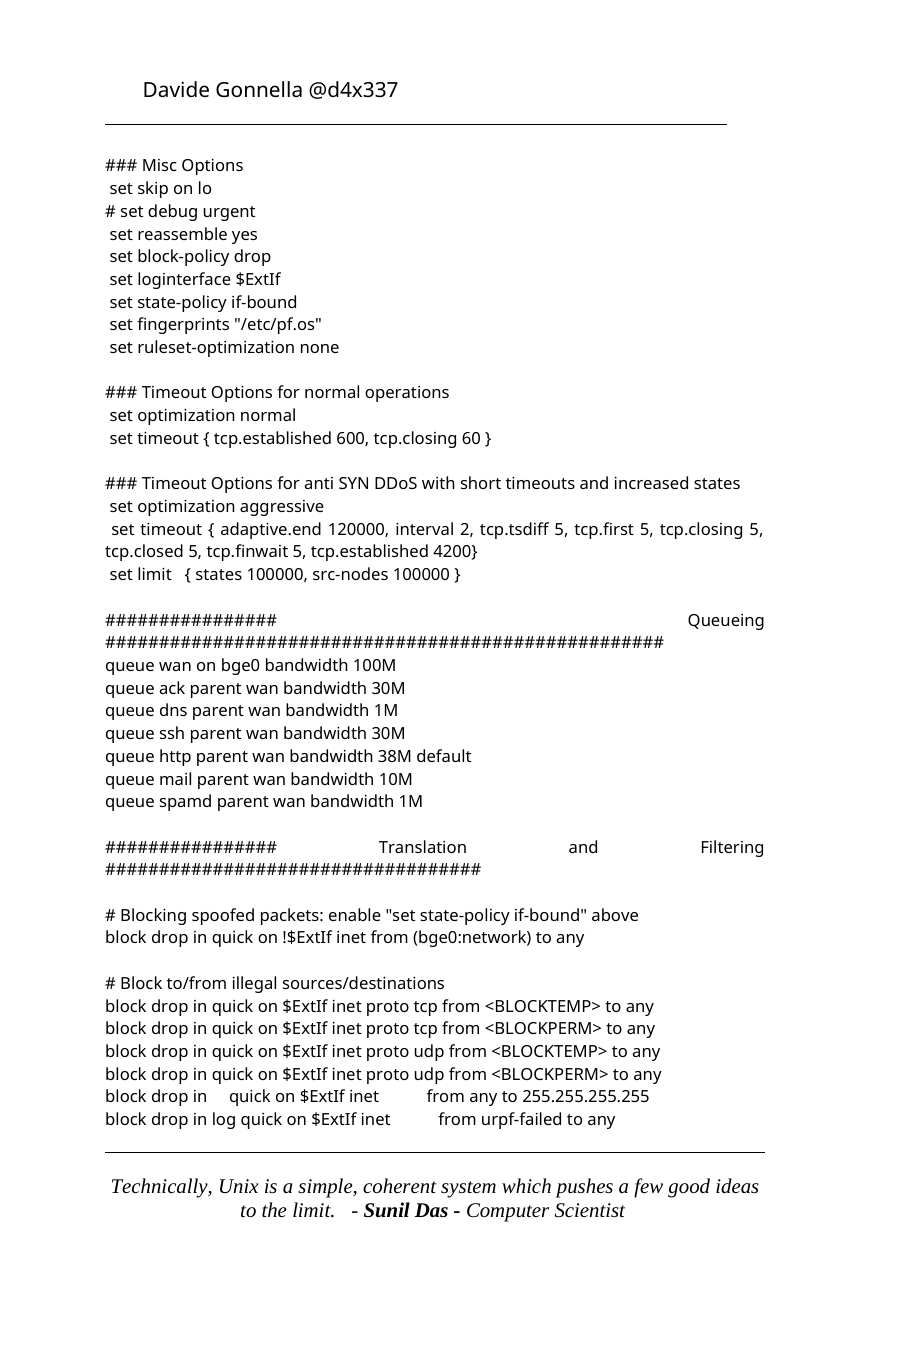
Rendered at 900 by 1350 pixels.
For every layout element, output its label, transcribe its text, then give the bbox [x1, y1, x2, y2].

text queue ack parent wan bandwidth 30M [105, 676, 765, 699]
text queue ssh parent wan bandwidth 30M [105, 722, 765, 744]
text set state-policy if-bound [105, 290, 765, 313]
text set reassemble yes [105, 222, 765, 245]
text block drop in quick on $ExtIf inet from any to 255.255.255.255 [105, 1085, 765, 1108]
text queue http parent wan bandwidth 38M default [105, 744, 765, 767]
text set optimization aggressive [105, 495, 765, 517]
text # set debug urgent [105, 199, 765, 222]
text queue wan on bge0 bandwidth 100M [105, 654, 765, 676]
text ### Timeout Options for anti SYN DDoS with short timeouts and increased states [105, 472, 765, 495]
text ### Timeout Options for normal operations [105, 381, 765, 404]
text set timeout { adaptive.end 120000, interval 2, tcp.tsdiff 5, tcp.first 5, tcp.closing 5, tcp.closed 5, tcp.finwait 5, tcp.established 4200} [105, 517, 765, 563]
text set fingerprints "/etc/pf.os" [105, 313, 765, 336]
text queue mail parent wan bandwidth 10M [105, 767, 765, 790]
text block drop in quick on $ExtIf inet proto udp from <BLOCKTEMP> to any [105, 1040, 765, 1062]
text ### Misc Options [105, 154, 765, 177]
text set loginterface $ExtIf [105, 268, 765, 290]
text block drop in quick on !$ExtIf inet from (bge0:network) to any [105, 926, 765, 949]
text set optimization normal [105, 404, 765, 427]
text set ruleset-optimization none [105, 336, 765, 358]
text queue spamd parent wan bandwidth 1M [105, 790, 765, 813]
text ################ Queueing #################################################### [105, 608, 765, 654]
text block drop in quick on $ExtIf inet proto tcp from <BLOCKTEMP> to any [105, 994, 765, 1017]
text block drop in quick on $ExtIf inet proto udp from <BLOCKPERM> to any [105, 1062, 765, 1085]
text set limit { states 100000, src-nodes 100000 } [105, 563, 765, 586]
text # Block to/from illegal sources/destinations [105, 972, 765, 994]
text set skip on lo [105, 177, 765, 199]
text block drop in log quick on $ExtIf inet from urpf-failed to any [105, 1108, 765, 1131]
text set block-policy drop [105, 245, 765, 268]
text set timeout { tcp.established 600, tcp.closing 60 } [105, 427, 765, 449]
text ################ Translation and Filtering ################################### [105, 835, 765, 881]
text queue dns parent wan bandwidth 1M [105, 699, 765, 722]
text # Blocking spoofed packets: enable "set state-policy if-bound" above [105, 903, 765, 926]
text block drop in quick on $ExtIf inet proto tcp from <BLOCKPERM> to any [105, 1017, 765, 1040]
